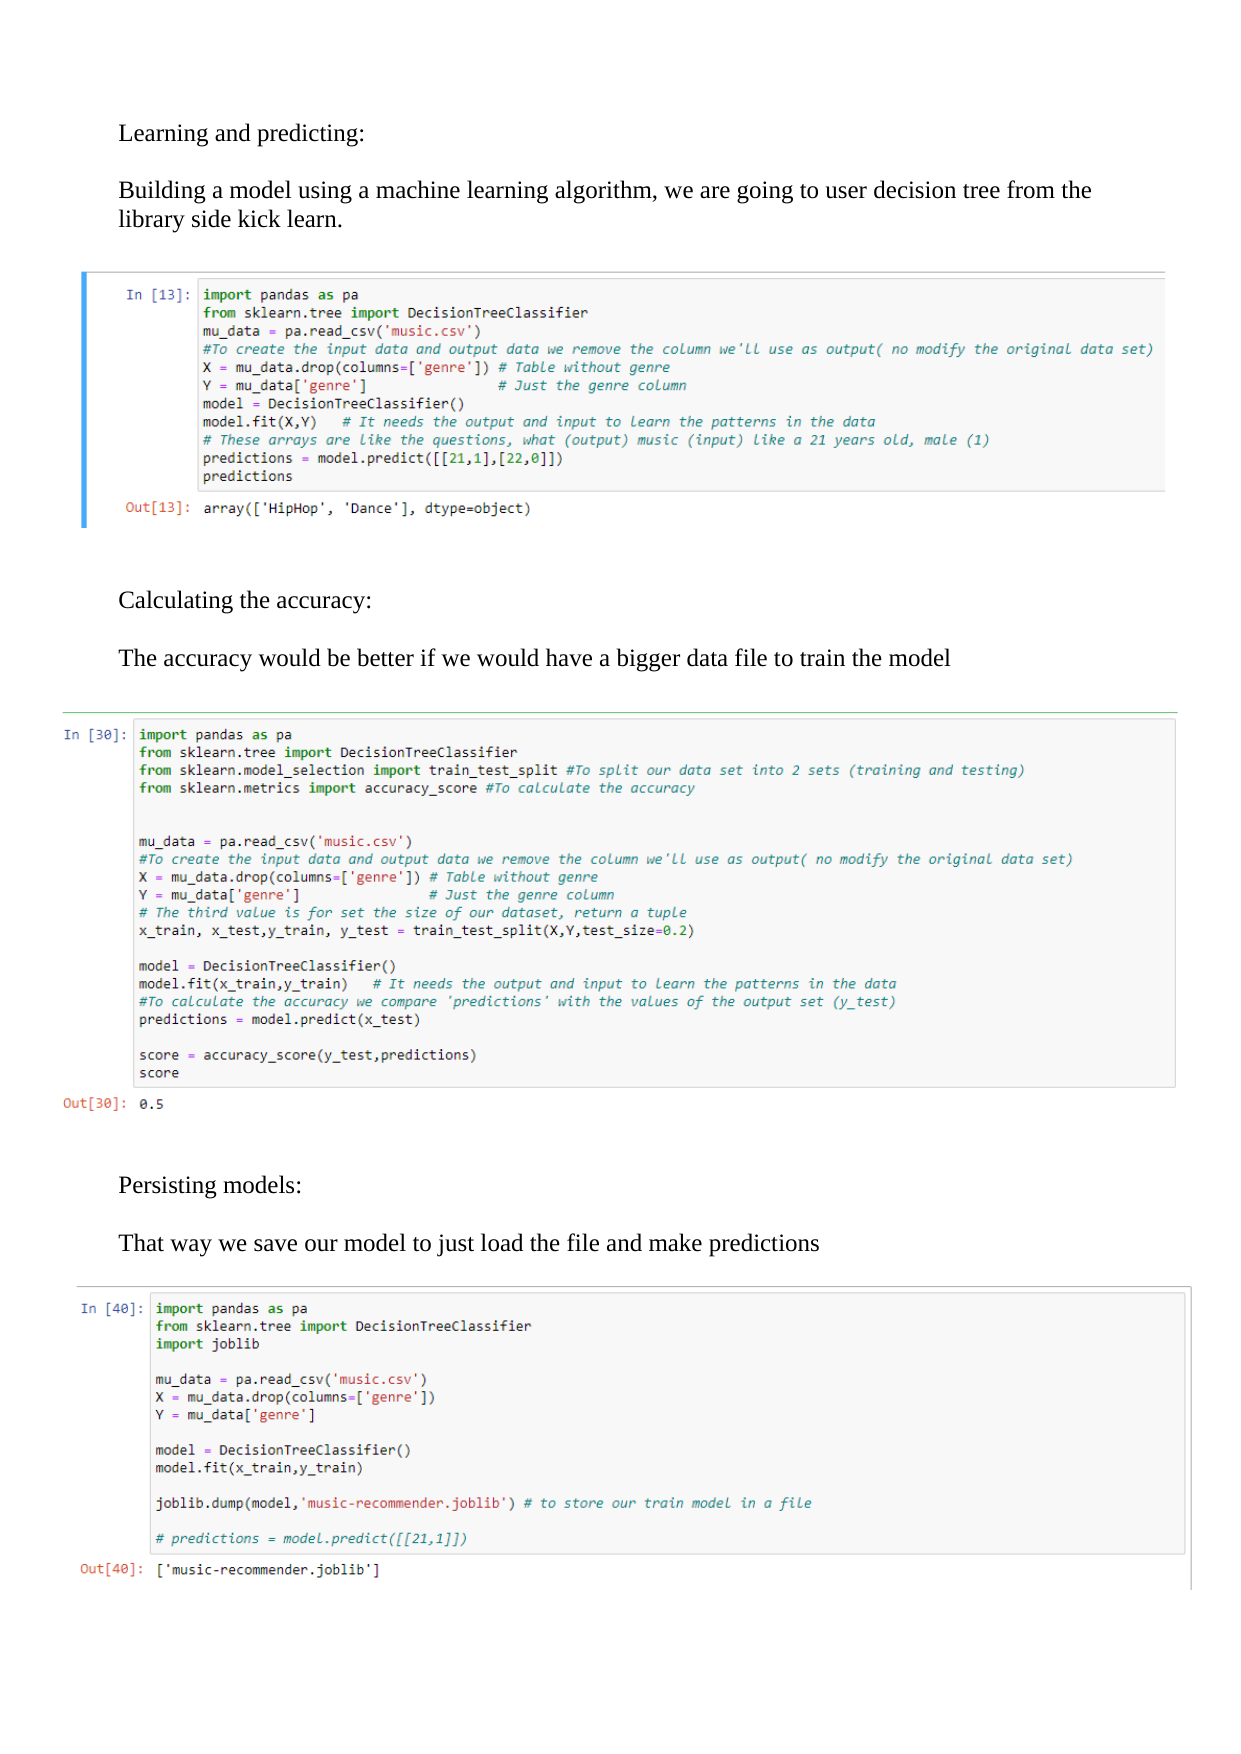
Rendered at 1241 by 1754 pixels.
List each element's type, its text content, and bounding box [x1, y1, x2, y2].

picture [75, 261, 1166, 528]
text Persisting models: [118, 1170, 1122, 1199]
text Building a model using a machine learning algorithm, we are going to user decision tree from the library side kick learn. [118, 176, 1122, 233]
text The accuracy would be better if we would have a bigger data file to train the model [118, 643, 1122, 672]
text Learning and predicting: [118, 118, 1122, 147]
text That way we save our model to just load the file and make predictions [118, 1228, 1122, 1257]
picture [76, 1284, 1199, 1590]
picture [62, 710, 1178, 1113]
text Calculating the accuracy: [118, 585, 1122, 614]
